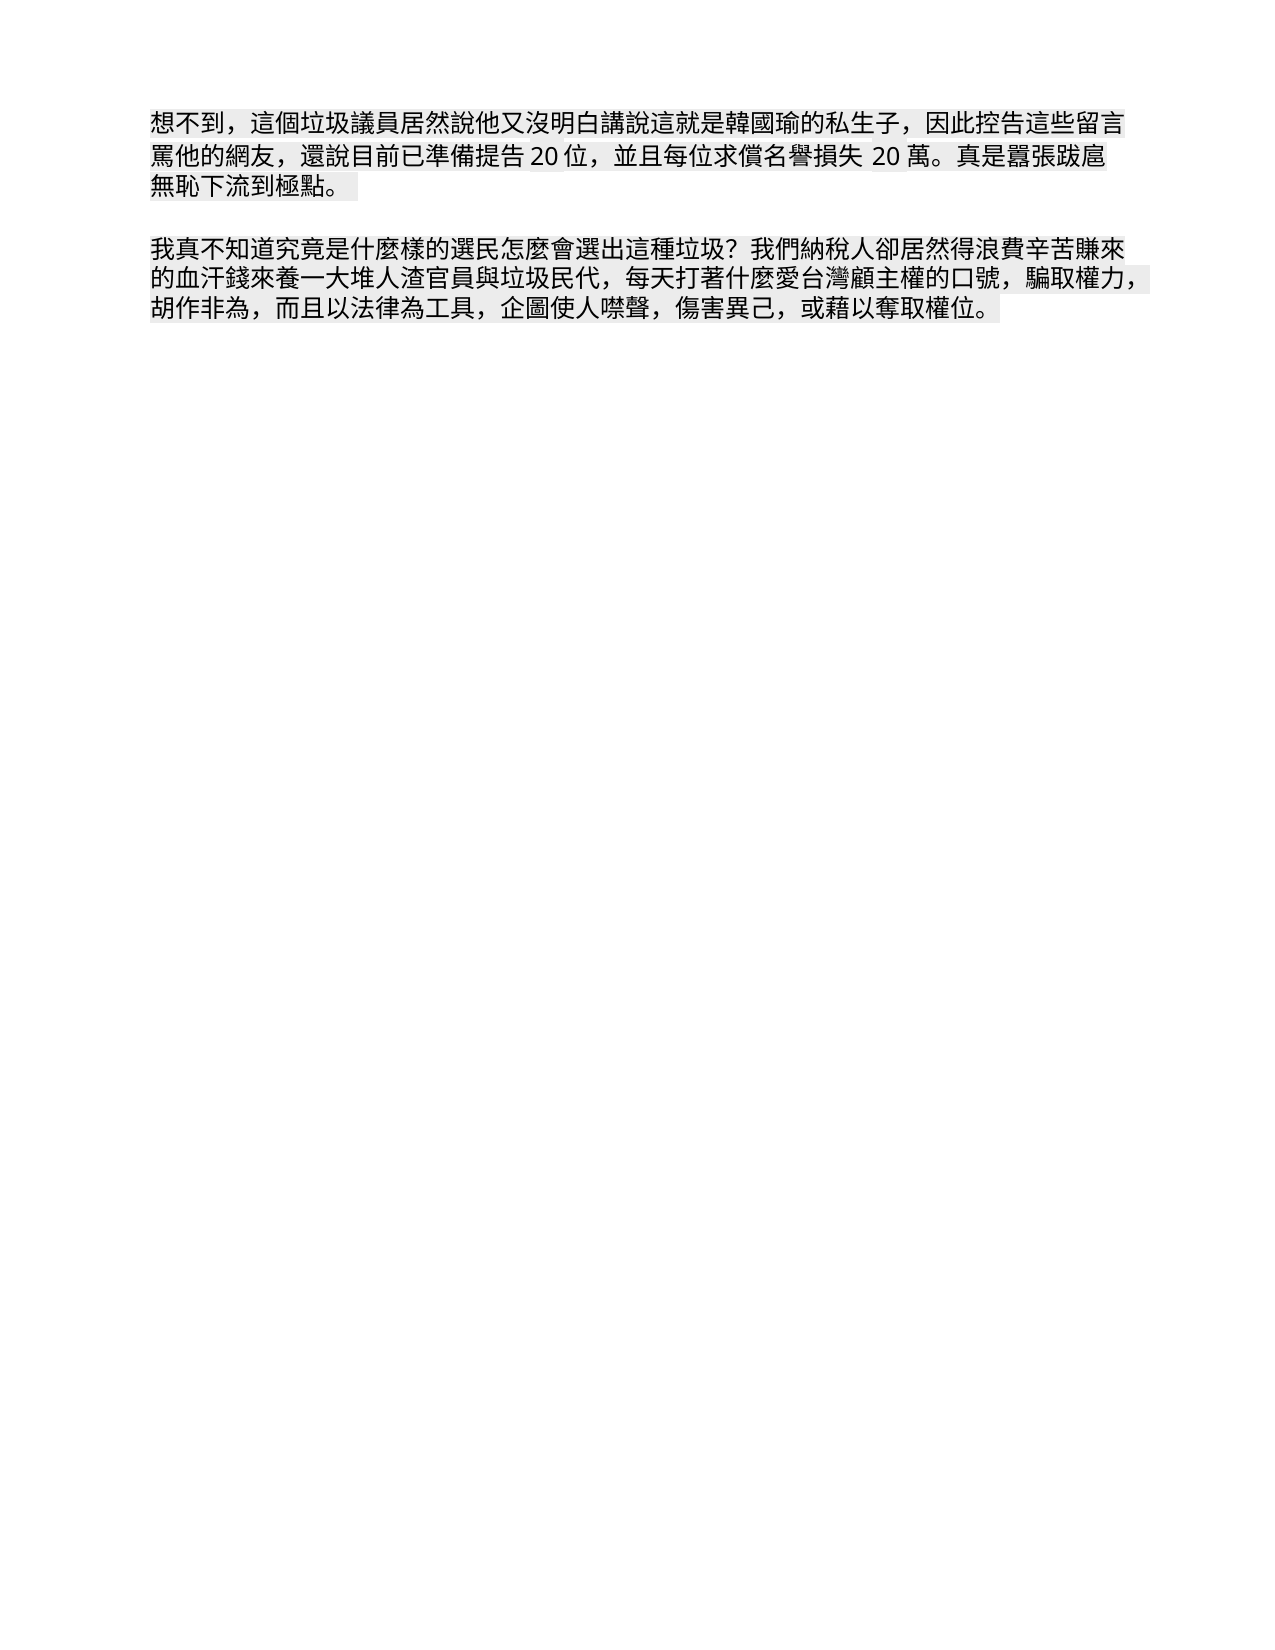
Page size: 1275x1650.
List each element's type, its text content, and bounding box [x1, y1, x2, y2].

text 卡韓政變 (99)：法律做為傷害異己工具的兩種方式 陳真 2019. 06. 30. 相較於一般人或所謂販夫走卒，所謂菁英或接受所謂高等教育者，通常是最擅於見風轉舵逢迎拍馬的一群人，包括醫界、學界、文化界、司法界等等等，盡皆如此。這只是一個基本事實，大可不必舉例，因為例子要多少有多少。 比方說，這二十幾年來，綠營勢力壯大之後，醫界、學界一片綠油油，你幾乎找不到一個不綠的。但在黨外時期卻剛好相反，幾乎所有醫生、教授或學生，全部都是舊國民黨的支持者，喊萬歲絕不落人後。 當然，他們並不是那麼可惡，他們只是選擇做為一個順民，以求前途順遂。最可惡的是那些在改朝換代之際，積極迎合風向之改變，打著各種漂亮口號，積極做為一種謀取個人權位與名利之所謂民主人士、社運人士或什麼學運份子與親綠學者等等等之類。不過，這不是我現在要說的。 言歸正傳，除了學界、醫界之擅於見風轉舵之外，司法也是一例。在過去，法院為國民黨服務，這年頭的法院卻似乎是民進黨開的；程度有別，但司法為特定政黨服務的傾向卻越來越明顯。比方說，在過去，主張台獨是要打入黑牢的，乃至於家破人亡。我的台獨叛亂案發生在1989年，也就是鄭南榕自焚之後的兩個月，詹益樺自焚之後的三個星期。當時，就連公開主張用選票把國民黨政府趕下台，都能成為我的具體叛亂罪證之一。 1989年距今30年。那時我仍是大學生。三十年後的今天，相關法律已不再禁止主張共產主義或台獨。但是，當年黨外人士包括民進黨所強烈反對的、傷害人權甚鉅的國安法，如今不但沒有廢除，反而在民進黨的執政下，不斷越修改越離譜，竟然修改成一種專門打壓人權與言論自由、傷害政治異己的工具，非常荒唐; 並且增設許多阻止兩岸統一的相關法條，禁止、嚇阻人民親近大陸，否則便有牢獄之災或喪失各種應有的權利如健保和退休金等等等。 不過，你不用期待那些所謂愛好民主自由與人權的綠營御用文人們會出來反對，他們不但不會反對，而且會讚賞說這就是捍衛民主與自由。 以上，這樣一種結構性的政治打壓，就是我要講的第一個重點，簡單說就是：在這島上，法律永遠都是為主流政治勢力服務，而不是為人權與自由服務。 至於第二個重點則是：法律做為一種打壓異己之工具的 "化整為零"。這一點恐怕就很少人注意了。簡單這麼說，除了大方向 (例如統獨) 的法律打壓之外，更多且更大更惡質的傷害其實是來自於它的細節運作；而這樣一種打壓，因其往往針對 "非公眾人物"，故也更容易得逞且根本不為社會大眾所知。 比方說，黨外時代，去政府機關前面抗議，檯面政客不會有事，但如果你只是個 "一般人"，你牽了一頭豬去，在豬身上掛個比方說 "監察院" 的牌子，那你就有可能會吃上 "侮辱公署" 的官司，打入黑牢兩年；要不就是所謂查水表，在你的工作上拼命尋找各種麻煩，看能不能找到什麼疏忽或細小違規之處，然後把它擴大解釋，進而把你繩之以法。 黨外時期，對此一 "以法律為工具進行打壓" 之現象，我寫了很多文章，我還提出一個說法就是 "備而不用，隨時可用"。簡單說就是法律條文一直都在，但是不會拿來使用，除非你不聽話；你膽敢不聽話，我隨時就可以用法律來整你。可是，法律之前不是人人平等嗎？那是騙小孩的，至少在這島上絕無此事；法律總是偏袒強者，甚至是強者用來傷害異己或弱者的工具，使人們噤聲，不敢有所異議。 2007年我回台定居，在台大當了三、四年的公務員。之前在英國就經常在報上寫文章罵民進黨，於是，回台的第二年就被查水表了，整個過程非常荒腔走板，前後折磨了將近一年，擺明就是專門要來整你，非常不可思議。整人的理由是說我是教育部公費留學生，返台後，需在幾天內向教育部辦理報到手續。我說我報到過了啊。教育部說找不到我的報到公文，因此必須追回我過去幾年高達好幾百萬的公費。 我說，找不到公文是你們的問題怎麼會是我的問題？對方一位自稱是什麼組長的，真的是 "工作" 很認真，三天兩頭就打電話給我，惡形惡狀，一直要我舉證我確實曾經辦理報到手續。而且很離奇的是，這位什麼組長經常是晚上八、九點甚至深夜十一點都還會打電話來嗆聲，惡言惡語，跟黑幫沒兩樣；彷彿她那一整年的工作內容就只是服務我一個人似的，而且服務到晚上十一點。 還好我有保存歷史文物的習慣，一切有書面副本為證，而且我記憶力很好，記得各種人事物細節，所以查水表最終沒法在我身上查出什麼行政疏忽好大作文章。 今天，我們之所以會有韓國瑜這樣一個 "人民救星" 的橫空出世，就是因為他在北農當總經理時也被檢調單位查了水表，百般惡整，讓他一氣之下，跳出來開罵，並重新投入政治。人渣黨由一堆貪婪無度的豺狼虎豹組成，被韓國瑜點名開罵是 "小癟三" 的段宜康，就是其中最為惡質化的新潮流系召集人。 韓國瑜當時再過兩個月就要退休了，但是，人渣黨急著想要北農總經理這個位置 (後來這位置給了小公主吳音寧)，卻連一天也不想等，於是就開始瘋狂抹黑韓國瑜，逼他馬上下台，並誣指他黑道，說他菜蟲、說他貪污等等等，然後動用司法檢調系統大舉搜索、偵辦，結果卻什麼毛病也沒找到，甚至連查案的會計師據說對韓國瑜在北農的帳目之透明與乾淨，讚不絕口。 我要說的以法律充當政治工具之 "化整為零"，指的就是這樣一種針對 (往往不具公眾知名度之) 特定異己進行查水表、找麻煩的卑鄙行徑。比方說，上個星期 (06/23)，報上說，有位網友因為段宜康對於軍公教人員之多次出言不遜，於是就在段的臉書上留言「問題多的斷混蛋」。想不到，台北地方法院竟然依誹謗罪判處這位網友有期徒刑兩個月。 很離譜吧！這樣一個呼風喚雨的政治人物，大權在握，卻多行不義，為所欲為，長年以來濫用職權，專事權力鬥爭，人們僅僅罵他一句 "混蛋"，居然得抓去坐牢兩個月。這意思是說我們都不能批評掌權者，不能罵他們一句嗎？ 這還不是最離譜的哦。韓國瑜不是一直被綠營及郭台銘陣營的人抹黑有私生子嗎？其中一位抹黑者是人渣黨的尾巴黨 (綠黨) 的民意代表叫什麼王浩宇的 (參見卡韓政變 (72))，竟然還故意繪聲繪影貼了一個小孩子的照片，影射這就是韓國瑜的私生子。這兩天，司法調查結果證明一切都是空穴來風，根本子虛烏有。一些網友於是跑去這個垃圾民代的臉書上留言，要他為自己的抹黑言行負起責任。 想不到，這個垃圾議員居然說他又沒明白講說這就是韓國瑜的私生子，因此控告這些留言罵他的網友，還說目前已準備提告20位，並且每位求償名譽損失 20 萬。真是囂張跋扈無恥下流到極點。 我真不知道究竟是什麼樣的選民怎麼會選出這種垃圾？我們納稅人卻居然得浪費辛苦賺來的血汗錢來養一大堆人渣官員與垃圾民代，每天打著什麼愛台灣顧主權的口號，騙取權力，胡作非為，而且以法律為工具，企圖使人噤聲，傷害異己，或藉以奪取權位。 [150, 75, 1125, 323]
